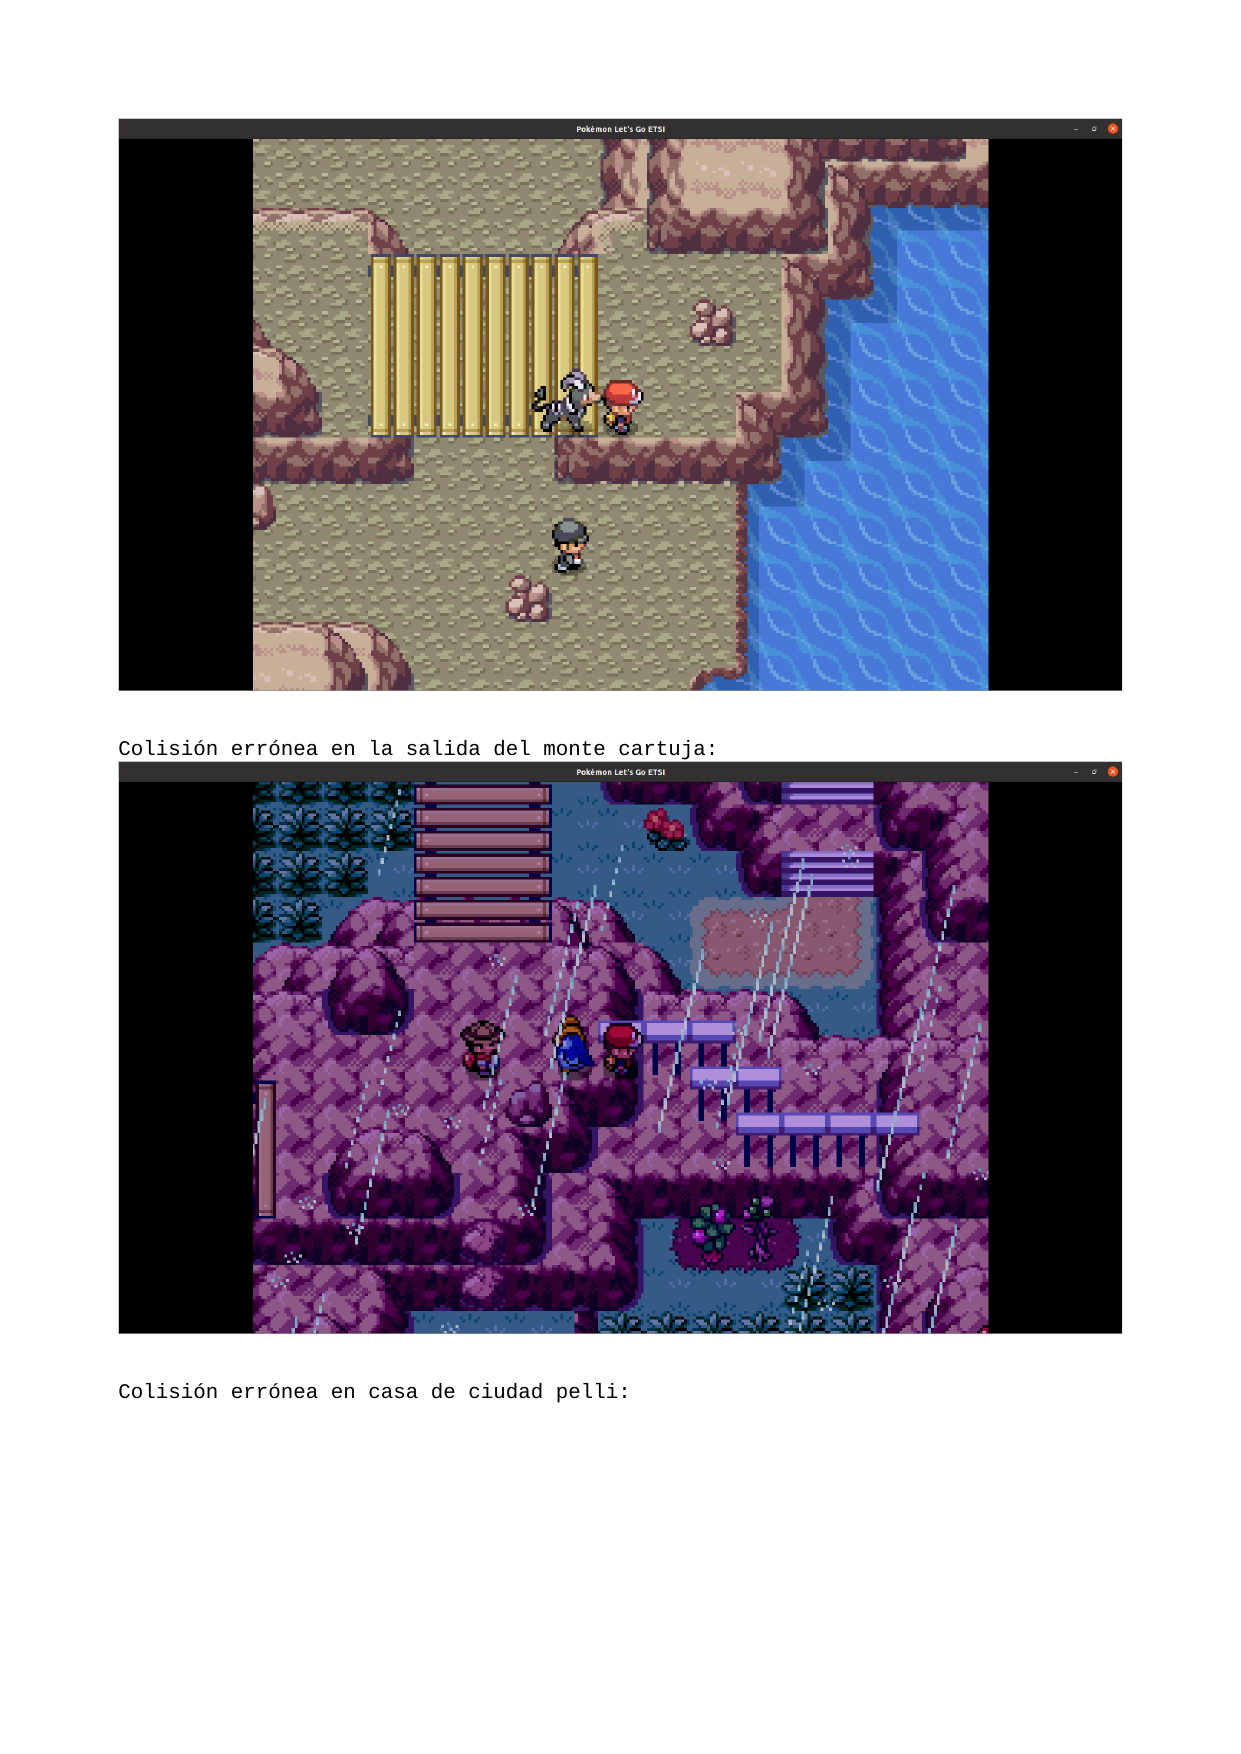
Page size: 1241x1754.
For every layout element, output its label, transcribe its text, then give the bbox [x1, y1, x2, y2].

text Colisión errónea en casa de ciudad pelli: [118, 1381, 1122, 1405]
text Colisión errónea en la salida del monte cartuja: [118, 738, 1122, 761]
picture [118, 761, 1123, 1334]
picture [118, 118, 1123, 691]
